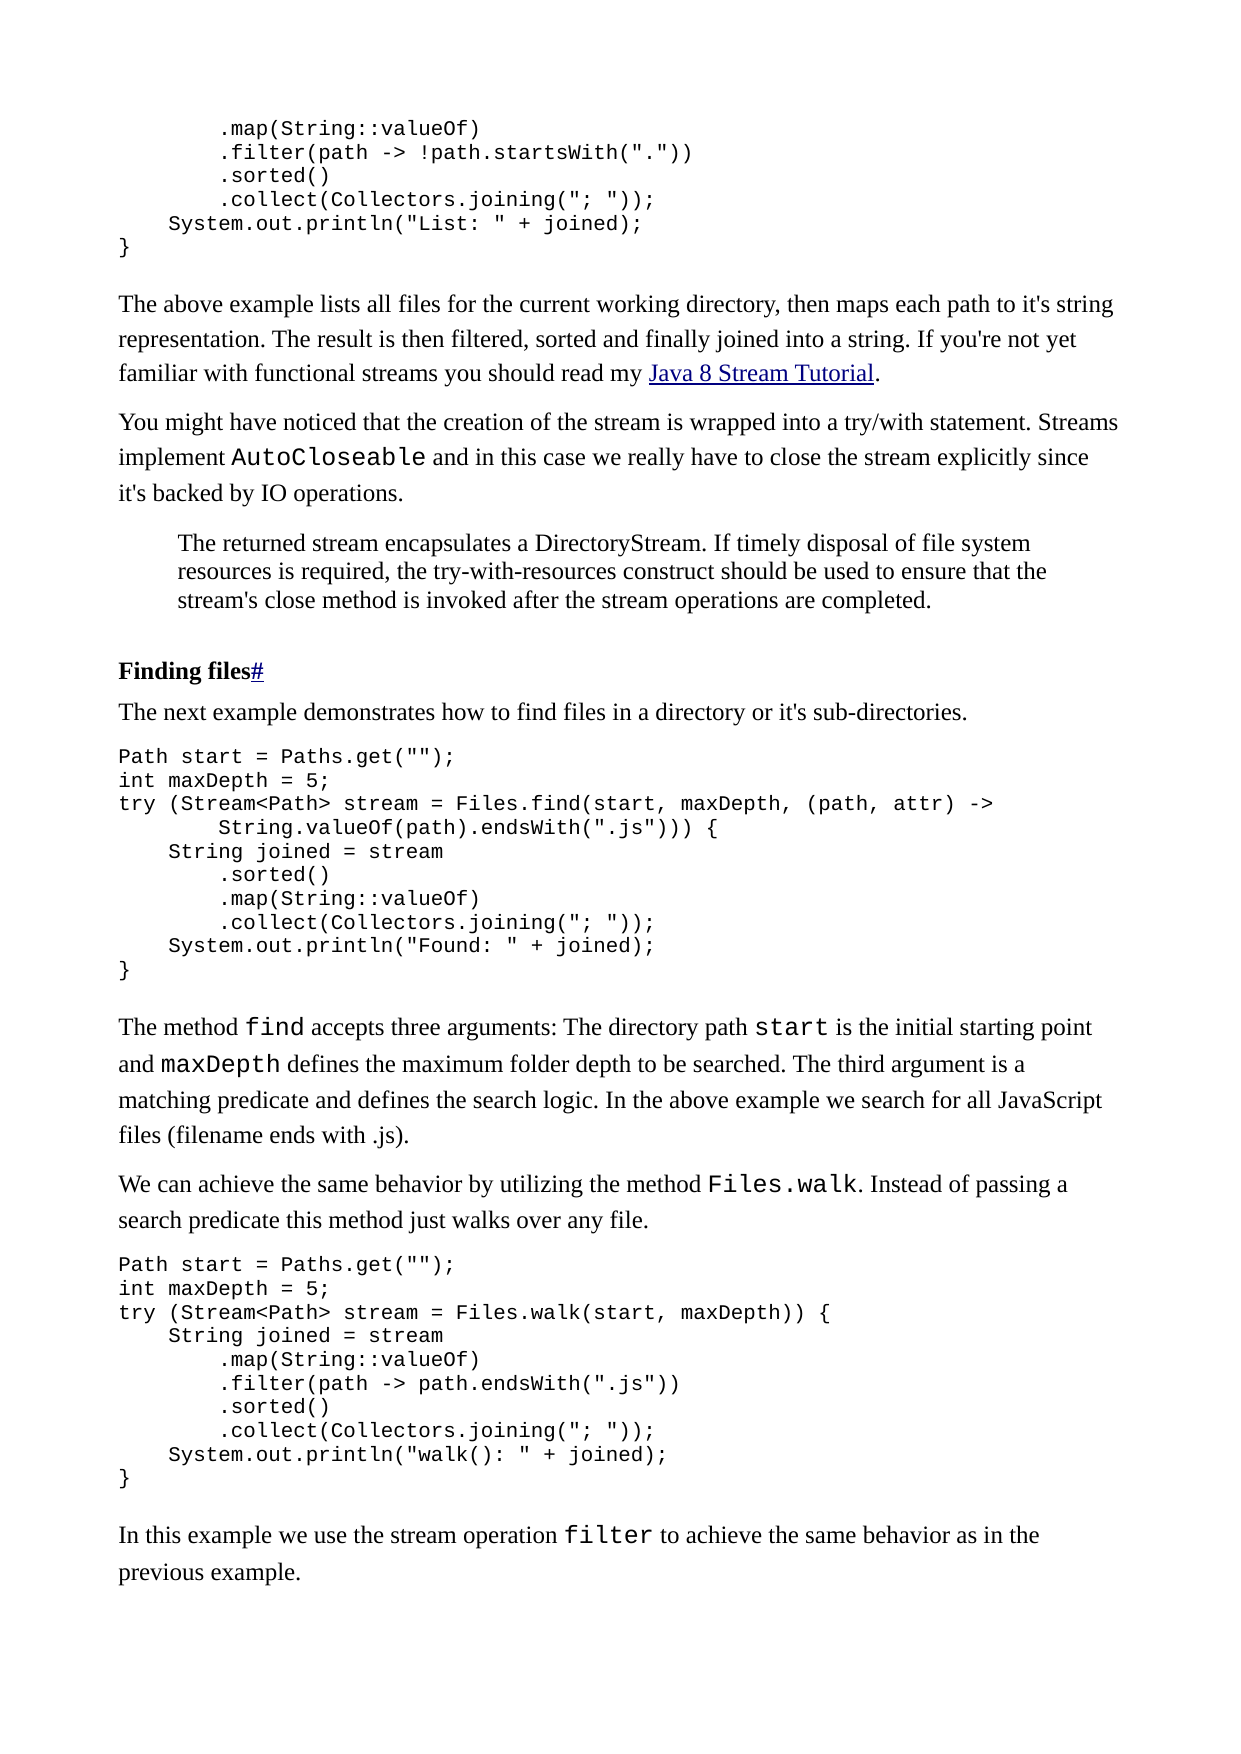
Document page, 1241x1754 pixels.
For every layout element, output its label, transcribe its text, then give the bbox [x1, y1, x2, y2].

text The method find accepts three arguments: The directory path start is the initial starting point and maxDepth defines the maximum folder depth to be searched. The third argument is a matching predicate and defines the search logic. In the above example we search for all JavaScript files (filename ends with .js). [118, 1012, 1122, 1148]
text Path start = Paths.get(""); [118, 1254, 1122, 1278]
text System.out.println("List: " + joined); [118, 213, 1122, 236]
text try (Stream<Path> stream = Files.walk(start, maxDepth)) { [118, 1302, 1122, 1325]
text String joined = stream [118, 1325, 1122, 1349]
text .sorted() [118, 165, 1122, 189]
subtitle Finding files# [118, 656, 1122, 684]
text The returned stream encapsulates a DirectoryStream. If timely disposal of file system resources is required, the try-with-resources construct should be used to ensure that the stream's close method is invoked after the stream operations are completed. [177, 528, 1063, 614]
text .collect(Collectors.joining("; ")); [118, 912, 1122, 935]
text } [118, 959, 1122, 983]
text int maxDepth = 5; [118, 770, 1122, 793]
text .filter(path -> !path.startsWith(".")) [118, 142, 1122, 165]
text .collect(Collectors.joining("; ")); [118, 189, 1122, 213]
text We can achieve the same behavior by utilizing the method Files.walk. Instead of passing a search predicate this method just walks over any file. [118, 1169, 1122, 1234]
text } [118, 236, 1122, 260]
text .sorted() [118, 864, 1122, 888]
text System.out.println("walk(): " + joined); [118, 1443, 1122, 1467]
text .map(String::valueOf) [118, 1349, 1122, 1373]
text String.valueOf(path).endsWith(".js"))) { [118, 817, 1122, 841]
text .filter(path -> path.endsWith(".js")) [118, 1373, 1122, 1396]
text You might have noticed that the creation of the stream is wrapped into a try/with statement. Streams implement AutoCloseable and in this case we really have to close the stream explicitly since it's backed by IO operations. [118, 407, 1122, 507]
text The above example lists all files for the current working directory, then maps each path to it's string representation. The result is then filtered, sorted and finally joined into a string. If you're not yet familiar with functional streams you should read my Java 8 Stream Tutorial. [118, 289, 1122, 387]
text .map(String::valueOf) [118, 118, 1122, 142]
text int maxDepth = 5; [118, 1278, 1122, 1302]
text .map(String::valueOf) [118, 888, 1122, 912]
text } [118, 1467, 1122, 1491]
text In this example we use the stream operation filter to achieve the same behavior as in the previous example. [118, 1520, 1122, 1586]
text .sorted() [118, 1396, 1122, 1420]
text System.out.println("Found: " + joined); [118, 935, 1122, 959]
text try (Stream<Path> stream = Files.find(start, maxDepth, (path, attr) -> [118, 793, 1122, 817]
text String joined = stream [118, 841, 1122, 864]
text .collect(Collectors.joining("; ")); [118, 1420, 1122, 1443]
text The next example demonstrates how to find files in a directory or it's sub-directories. [118, 697, 1122, 726]
text Path start = Paths.get(""); [118, 746, 1122, 770]
